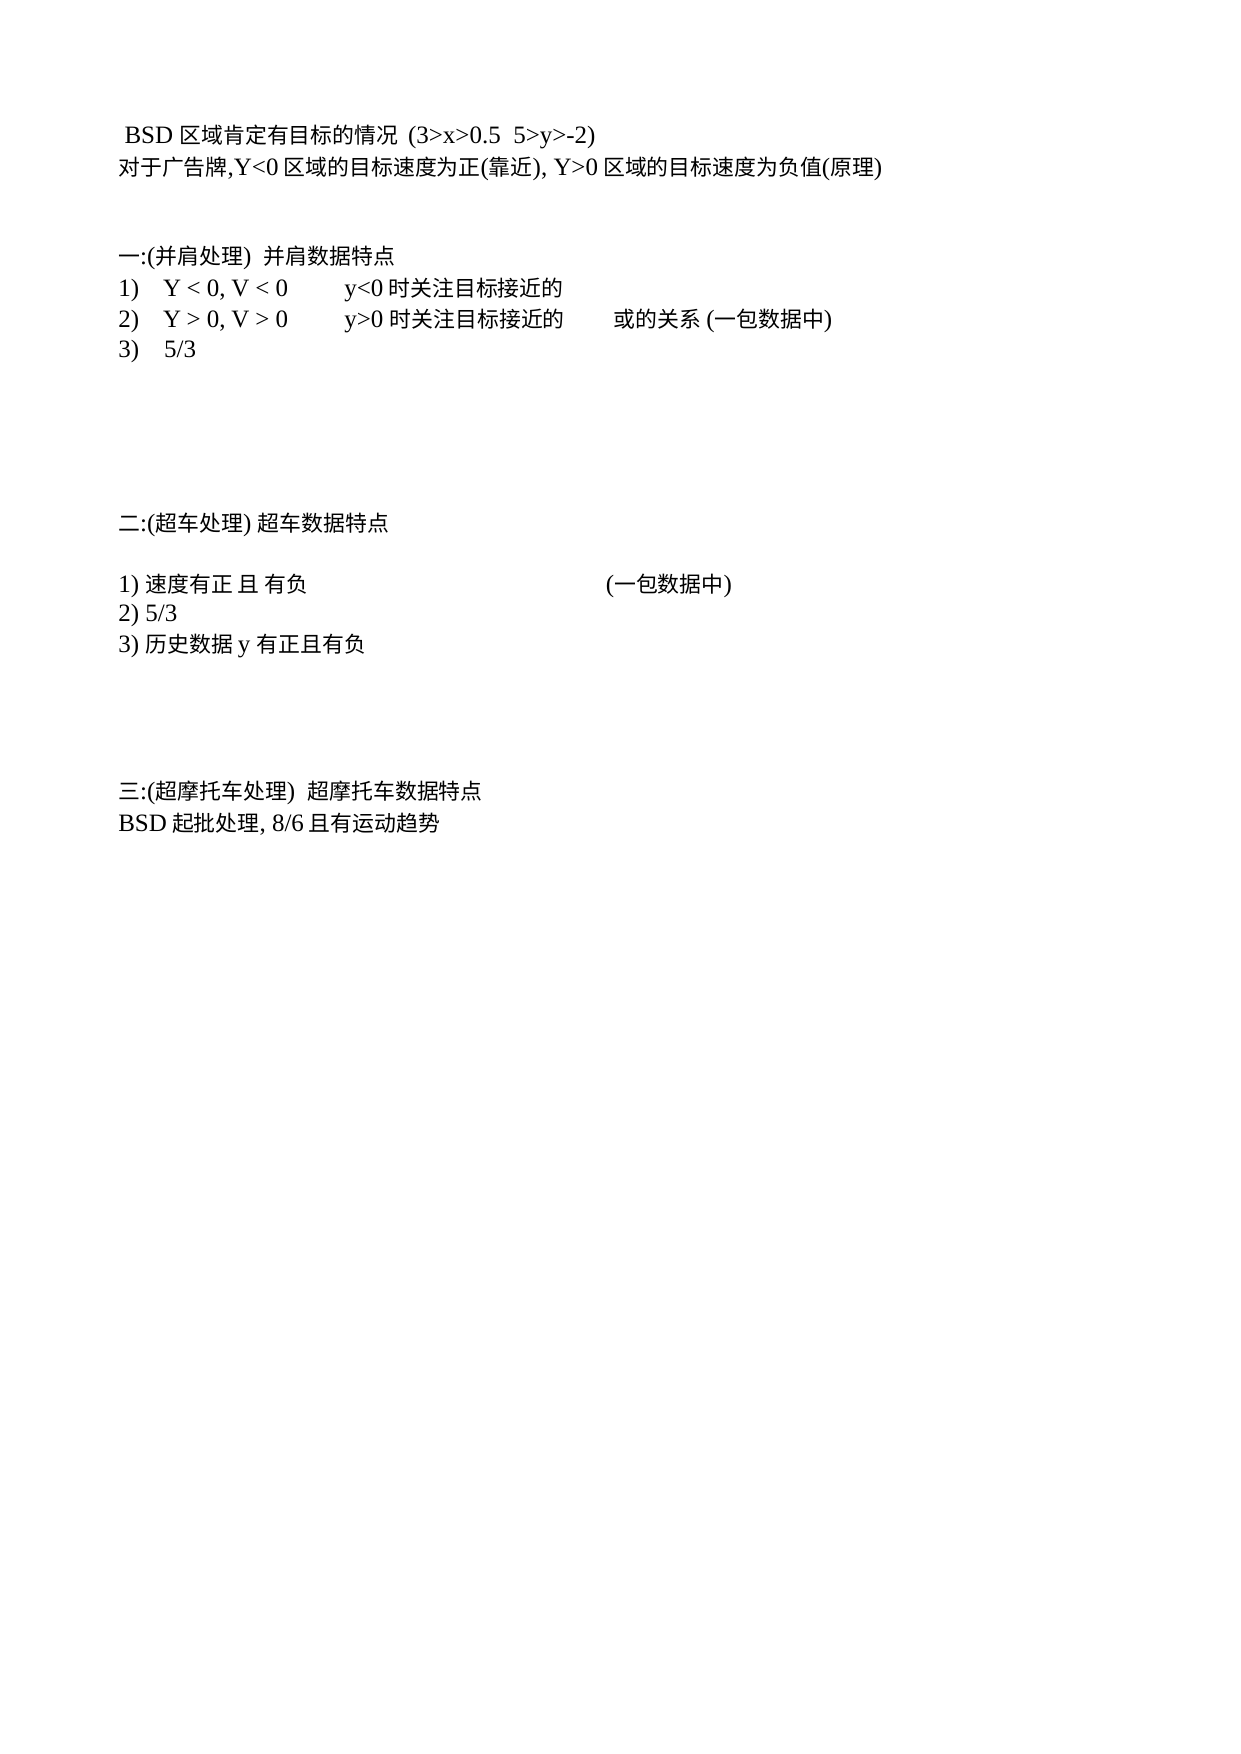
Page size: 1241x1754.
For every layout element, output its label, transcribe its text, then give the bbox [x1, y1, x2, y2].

text 二:(超车处理) 超车数据特点 [118, 506, 1122, 538]
text 3) 5/3 [118, 334, 1122, 363]
text 对于广告牌,Y<0区域的目标速度为正(靠近), Y>0区域的目标速度为负值(原理) [118, 150, 1122, 181]
text 3) 历史数据 y 有正且有负 [118, 627, 1122, 659]
text 一:(并肩处理) 并肩数据特点 [118, 239, 1122, 271]
text BSD起批处理, 8/6且有运动趋势 [118, 806, 1122, 837]
text BSD 区域肯定有目标的情况 (3>x>0.5 5>y>-2) [118, 118, 1122, 150]
text 2) Y > 0, V > 0 y>0 时关注目标接近的 或的关系 (一包数据中) [118, 302, 1122, 334]
text 1) Y < 0, V < 0 y<0时关注目标接近的 [118, 271, 1122, 302]
text 1) 速度有正 且 有负 (一包数据中) [118, 567, 1122, 598]
text 2) 5/3 [118, 598, 1122, 627]
text 三:(超摩托车处理) 超摩托车数据特点 [118, 774, 1122, 806]
